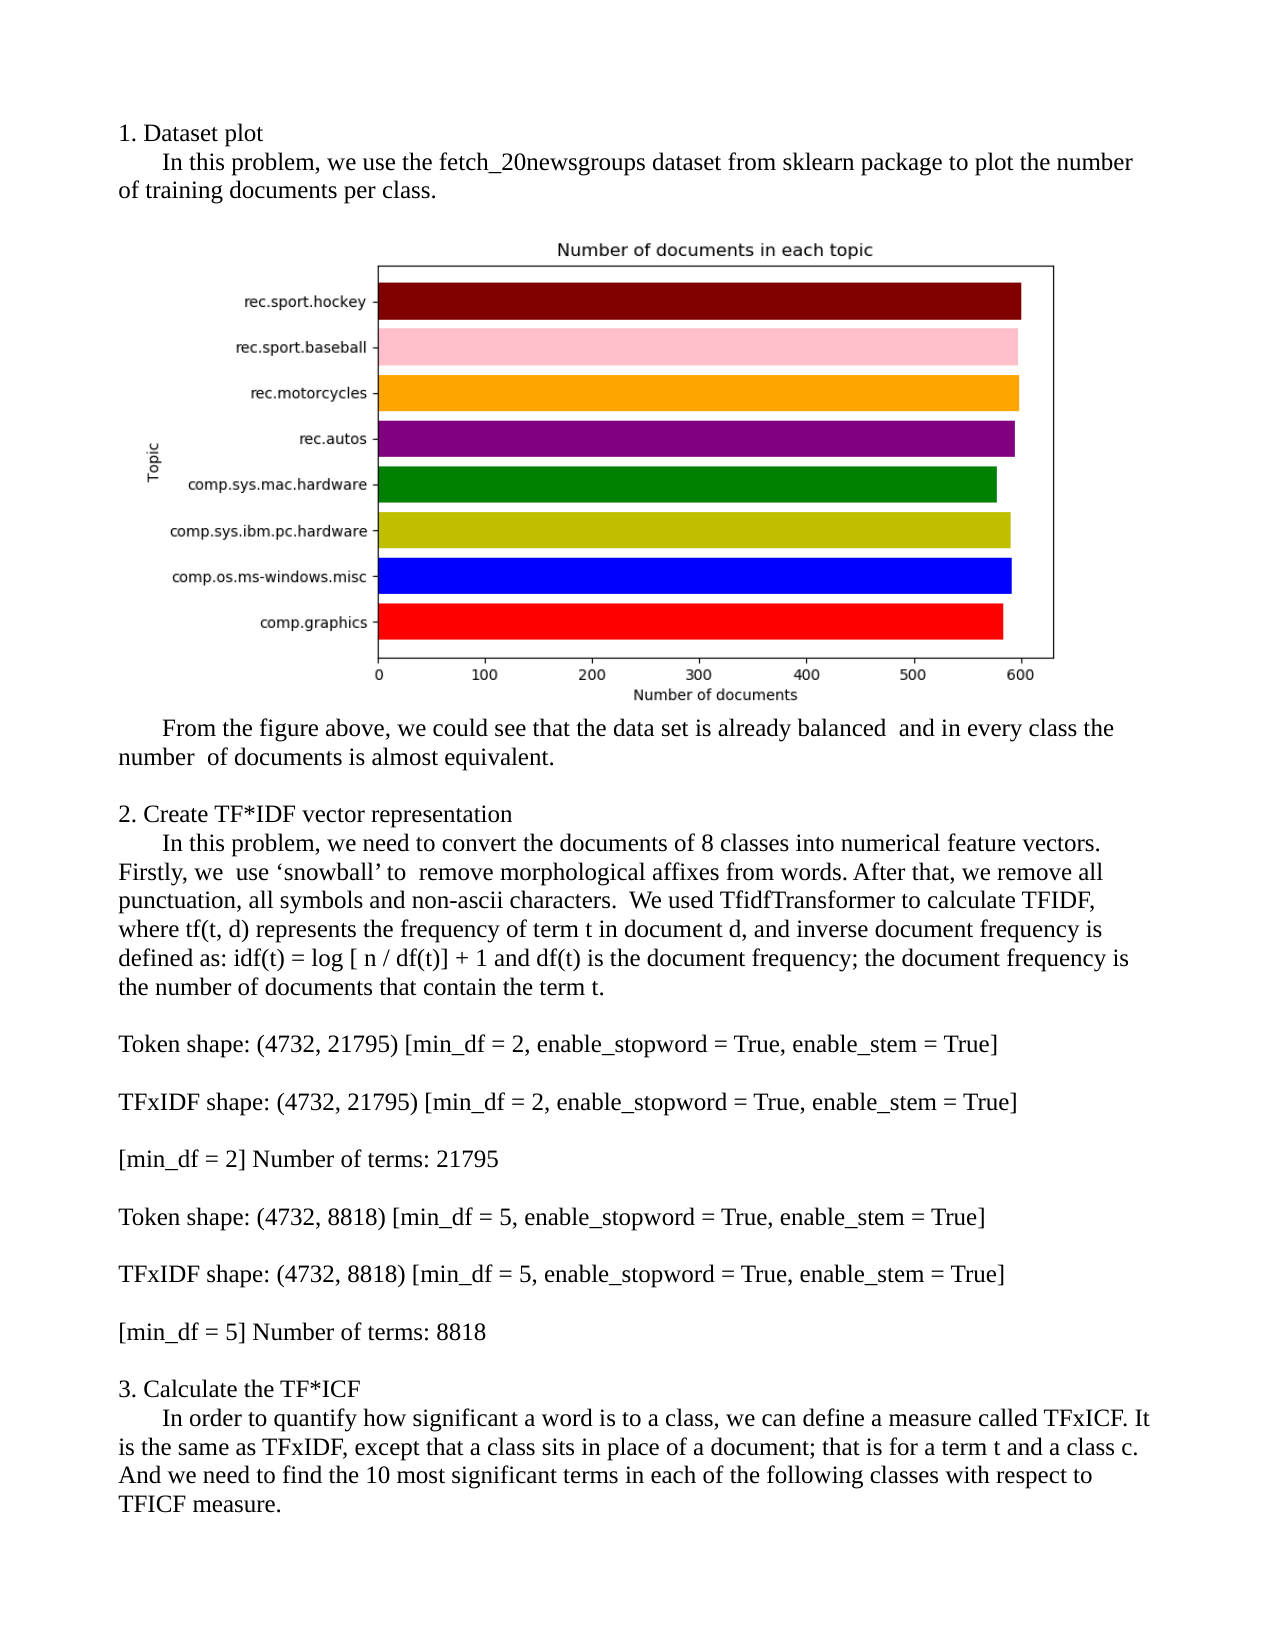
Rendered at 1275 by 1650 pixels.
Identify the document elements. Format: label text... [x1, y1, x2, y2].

text TFxIDF shape: (4732, 8818) [min_df = 5, enable_stopword = True, enable_stem = True] [118, 1259, 1157, 1288]
text Token shape: (4732, 8818) [min_df = 5, enable_stopword = True, enable_stem = True] [118, 1202, 1157, 1231]
text 2. Create TF*IDF vector representation [118, 799, 1157, 828]
text Token shape: (4732, 21795) [min_df = 2, enable_stopword = True, enable_stem = True] [118, 1029, 1157, 1058]
text [min_df = 5] Number of terms: 8818 [118, 1317, 1157, 1346]
text In order to quantify how significant a word is to a class, we can define a measure called TFxICF. It is the same as TFxIDF, except that a class sits in place of a document; that is for a term t and a class c. [118, 1403, 1157, 1461]
text And we need to find the 10 most significant terms in each of the following classes with respect to TFICF measure. [118, 1461, 1157, 1518]
text defined as: idf(t) = log [ n / df(t)] + 1 and df(t) is the document frequency; the document frequency is the number of documents that contain the term t. [118, 943, 1157, 1001]
text In this problem, we need to convert the documents of 8 classes into numerical feature vectors. Firstly, we use ‘snowball’ to remove morphological affixes from words. After that, we remove all punctuation, all symbols and non-ascii characters. We used TfidfTransformer to calculate TFIDF, where tf(t, d) represents the frequency of term t in document d, and inverse document frequency is [118, 828, 1157, 943]
text From the figure above, we could see that the data set is already balanced and in every class the number of documents is almost equivalent. [118, 714, 1157, 771]
text 1. Dataset plot [118, 118, 1157, 147]
text [min_df = 2] Number of terms: 21795 [118, 1144, 1157, 1173]
picture [118, 204, 1157, 714]
text TFxIDF shape: (4732, 21795) [min_df = 2, enable_stopword = True, enable_stem = True] [118, 1087, 1157, 1116]
text In this problem, we use the fetch_20newsgroups dataset from sklearn package to plot the number of training documents per class. [118, 147, 1157, 204]
text 3. Calculate the TF*ICF [118, 1374, 1157, 1403]
